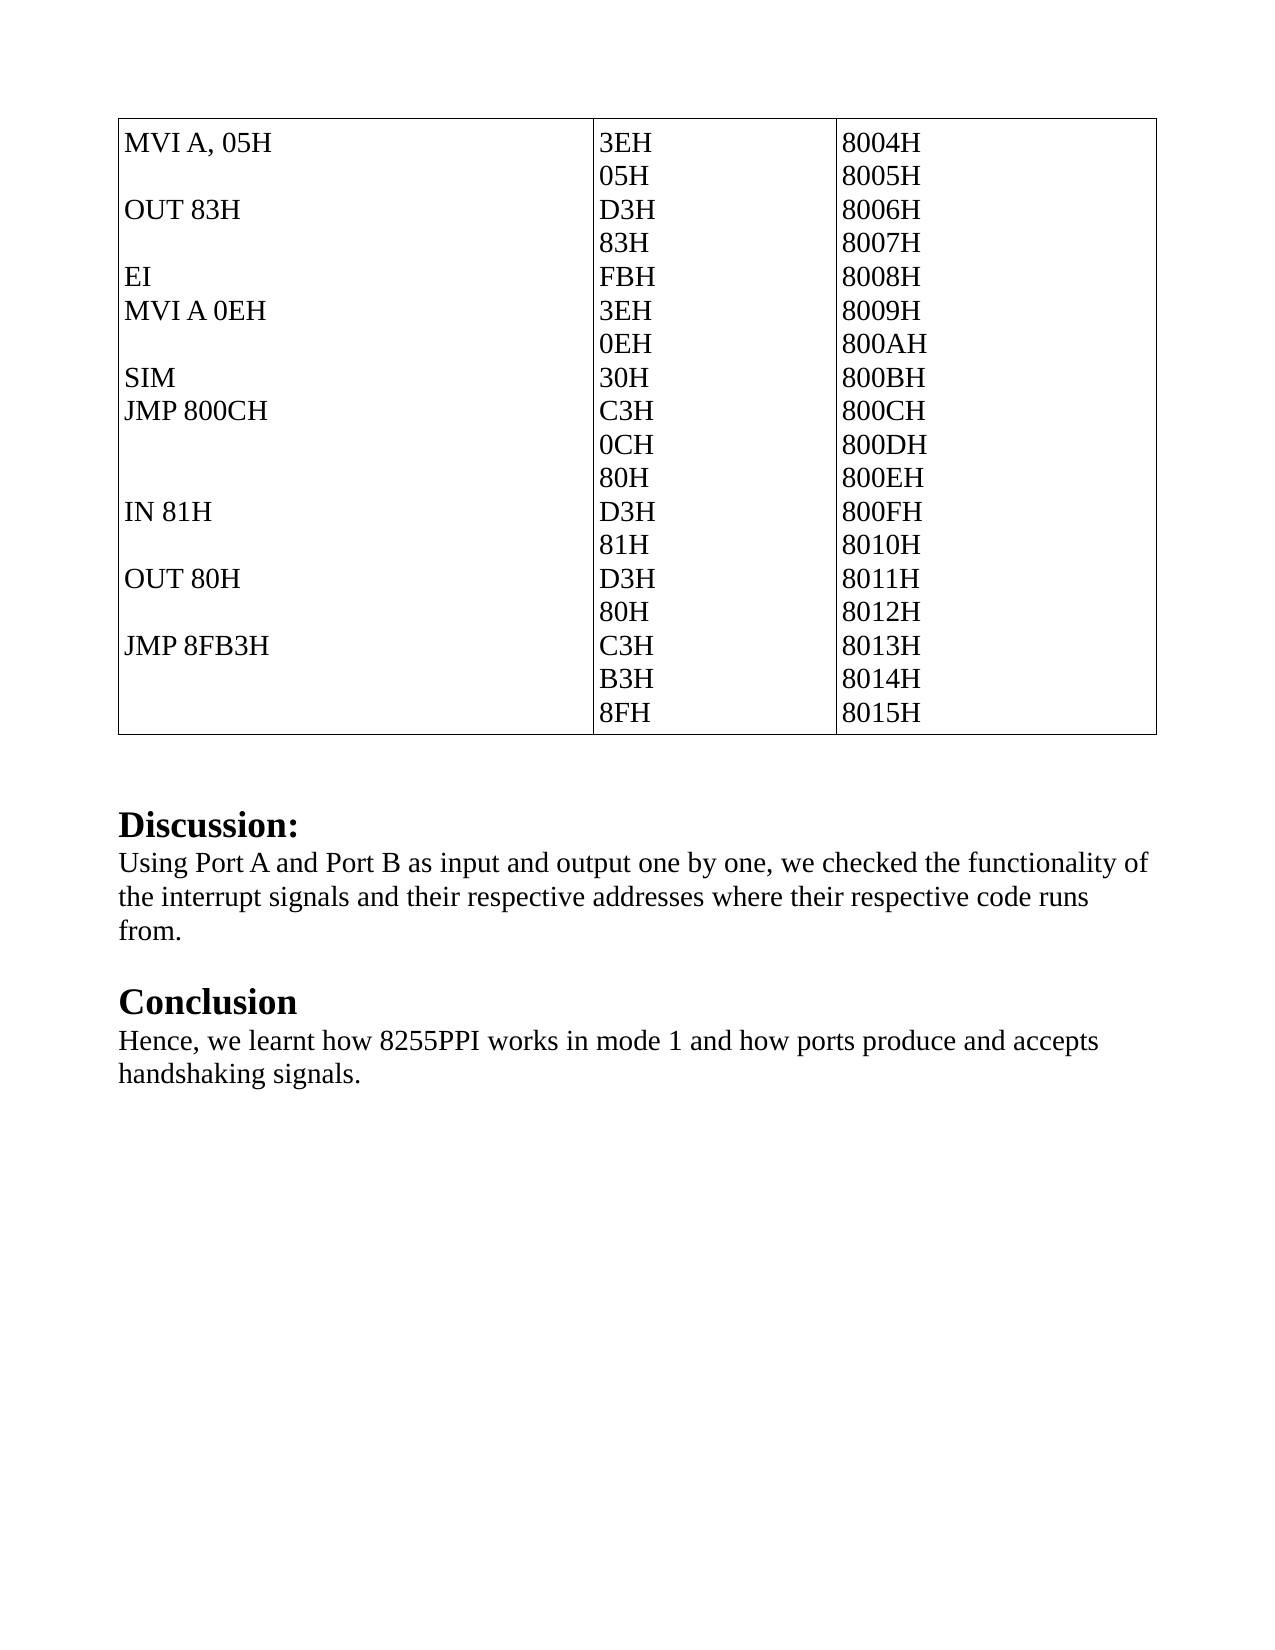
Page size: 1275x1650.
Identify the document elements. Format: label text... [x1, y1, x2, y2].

text Using Port A and Port B as input and output one by one, we checked the functionality of the interrupt signals and their respective addresses where their respective code runs from. [118, 846, 1157, 946]
table_cell 8004H 8005H 8006H 8007H 8008H 8009H 800AH 800BH 800CH 800DH 800EH 800FH 8010H 8011H 8012H 8013H 8014H 8015H [837, 119, 1156, 734]
table_cell 3EH 05H D3H 83H FBH 3EH 0EH 30H C3H 0CH 80H D3H 81H D3H 80H C3H B3H 8FH [594, 119, 836, 734]
text Discussion: [118, 802, 1157, 846]
text Conclusion [118, 980, 1157, 1023]
table_cell MVI A, 05H OUT 83H EI MVI A 0EH SIM JMP 800CH IN 81H OUT 80H JMP 8FB3H [119, 119, 593, 734]
text Hence, we learnt how 8255PPI works in mode 1 and how ports produce and accepts handshaking signals. [118, 1023, 1157, 1090]
